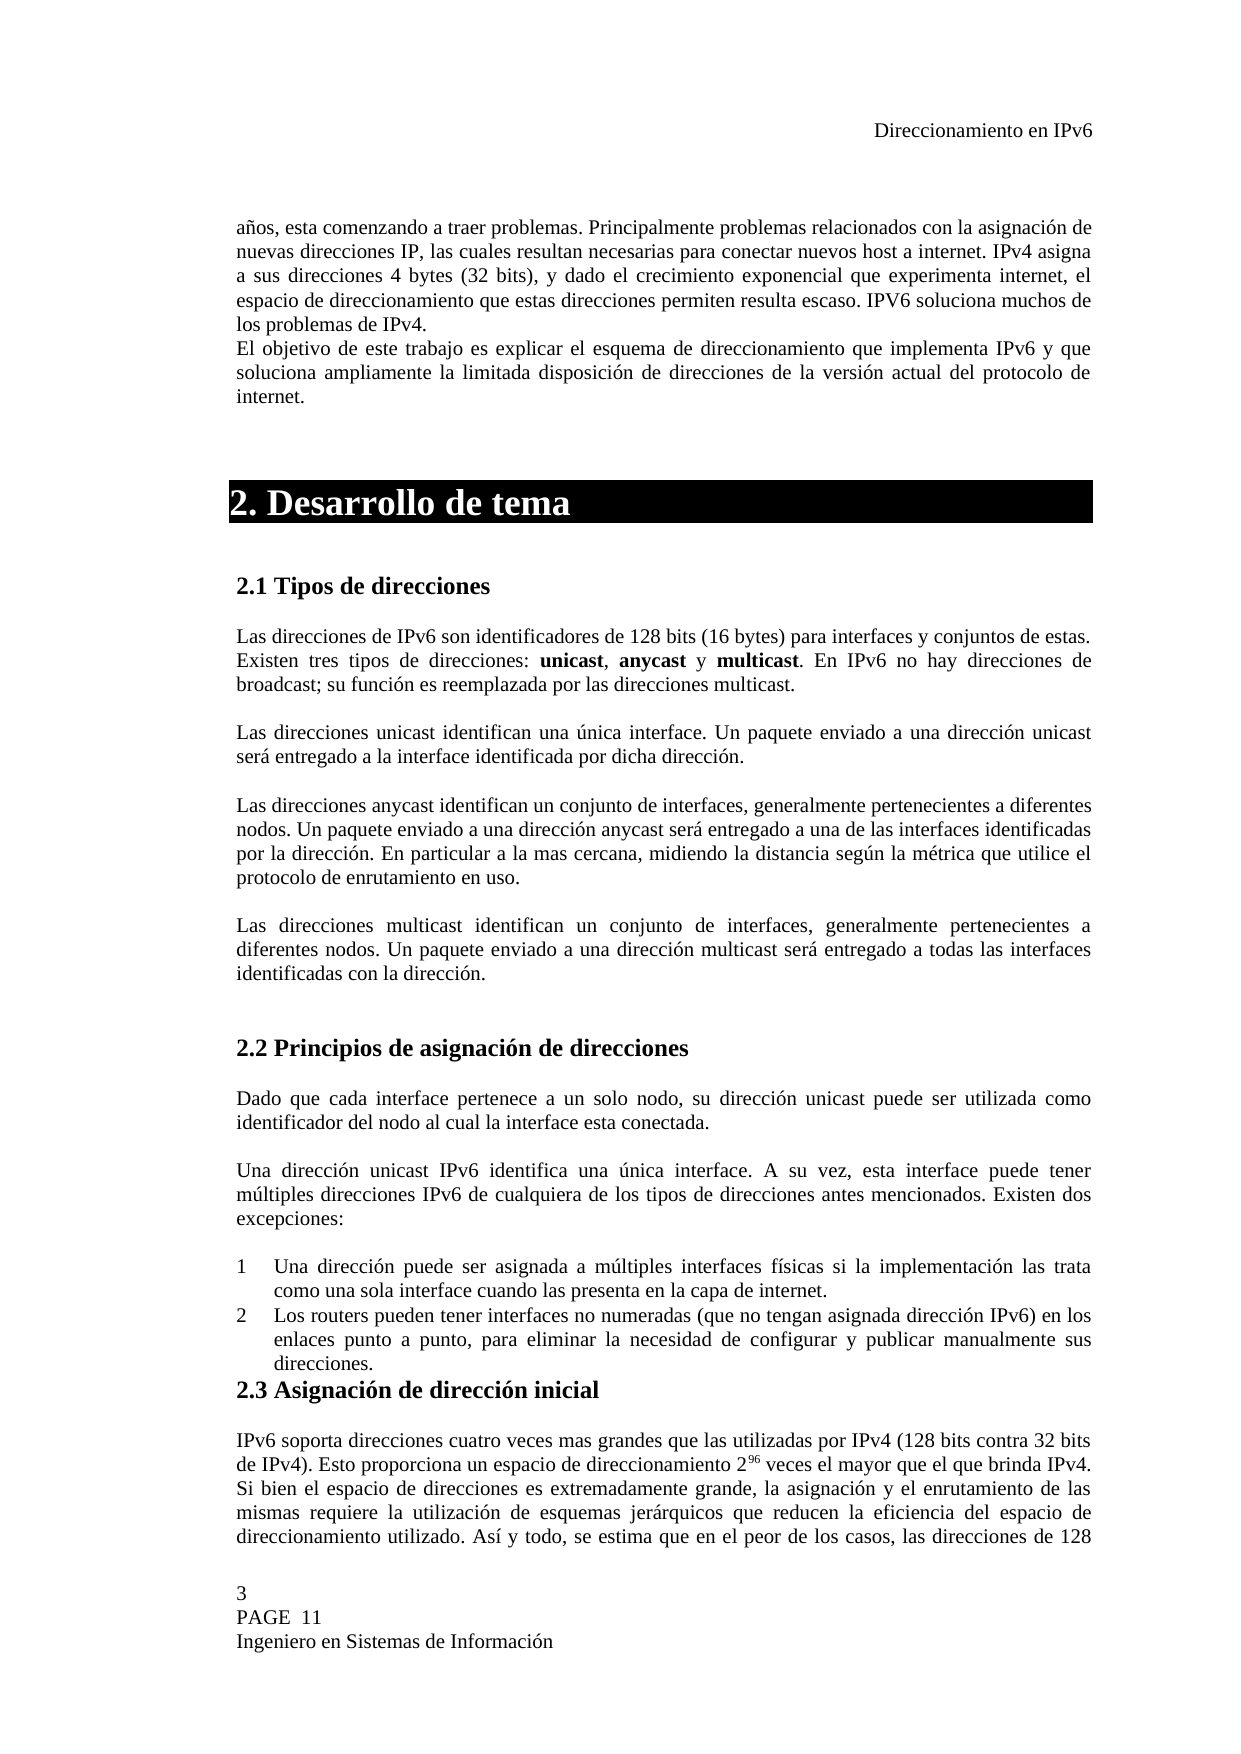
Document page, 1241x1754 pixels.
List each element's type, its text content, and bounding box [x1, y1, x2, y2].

text Las direcciones de IPv6 son identificadores de 128 bits (16 bytes) para interfaces y conjuntos de estas. Existen tres tipos de direcciones: unicast, anycast y multicast. En IPv6 no hay direcciones de broadcast; su función es reemplazada por las direcciones multicast. [236, 624, 1093, 696]
text IPv6 soporta direcciones cuatro veces mas grandes que las utilizadas por IPv4 (128 bits contra 32 bits de IPv4). Esto proporciona un espacio de direccionamiento 296 veces el mayor que el que brinda IPv4. Si bien el espacio de direcciones es extremadamente grande, la asignación y el enrutamiento de las mismas requiere la utilización de esquemas jerárquicos que reducen la eficiencia del espacio de direccionamiento utilizado. Así y todo, se estima que en el peor de los casos, las direcciones de 128 [236, 1427, 1093, 1548]
text Las direcciones multicast identifican un conjunto de interfaces, generalmente pertenecientes a diferentes nodos. Un paquete enviado a una dirección multicast será entregado a todas las interfaces identificadas con la dirección. [236, 913, 1093, 985]
text Una dirección unicast IPv6 identifica una única interface. A su vez, esta interface puede tener múltiples direcciones IPv6 de cualquiera de los tipos de direcciones antes mencionados. Existen dos excepciones: [236, 1158, 1093, 1230]
subtitle 2.2 Principios de asignación de direcciones [236, 1033, 1093, 1062]
subtitle 2.1 Tipos de direcciones [236, 571, 1093, 600]
subtitle 2.3 Asignación de dirección inicial [236, 1375, 1093, 1403]
text Las direcciones anycast identifican un conjunto de interfaces, generalmente pertenecientes a diferentes nodos. Un paquete enviado a una dirección anycast será entregado a una de las interfaces identificadas por la dirección. En particular a la mas cercana, midiendo la distancia según la métrica que utilice el protocolo de enrutamiento en uso. [236, 792, 1093, 889]
text Las direcciones unicast identifican una única interface. Un paquete enviado a una dirección unicast será entregado a la interface identificada por dicha dirección. [236, 720, 1093, 768]
text Dado que cada interface pertenece a un solo nodo, su dirección unicast puede ser utilizada como identificador del nodo al cual la interface esta conectada. [236, 1086, 1093, 1134]
text El objetivo de este trabajo es explicar el esquema de direccionamiento que implementa IPv6 y que soluciona ampliamente la limitada disposición de direcciones de la versión actual del protocolo de internet. [236, 336, 1093, 408]
list Los routers pueden tener interfaces no numeradas (que no tengan asignada dirección IPv6) en los enlaces punto a punto, para eliminar la necesidad de configurar y publicar manualmente sus direcciones. [236, 1302, 1093, 1375]
table_header 2. Desarrollo de tema [229, 480, 1093, 523]
list Una dirección puede ser asignada a múltiples interfaces físicas si la implementación las trata como una sola interface cuando las presenta en la capa de internet. [236, 1254, 1093, 1302]
text años, esta comenzando a traer problemas. Principalmente problemas relacionados con la asignación de nuevas direcciones IP, las cuales resultan necesarias para conectar nuevos host a internet. IPv4 asigna a sus direcciones 4 bytes (32 bits), y dado el crecimiento exponencial que experimenta internet, el espacio de direccionamiento que estas direcciones permiten resulta escaso. IPV6 soluciona muchos de los problemas de IPv4. [236, 215, 1093, 336]
